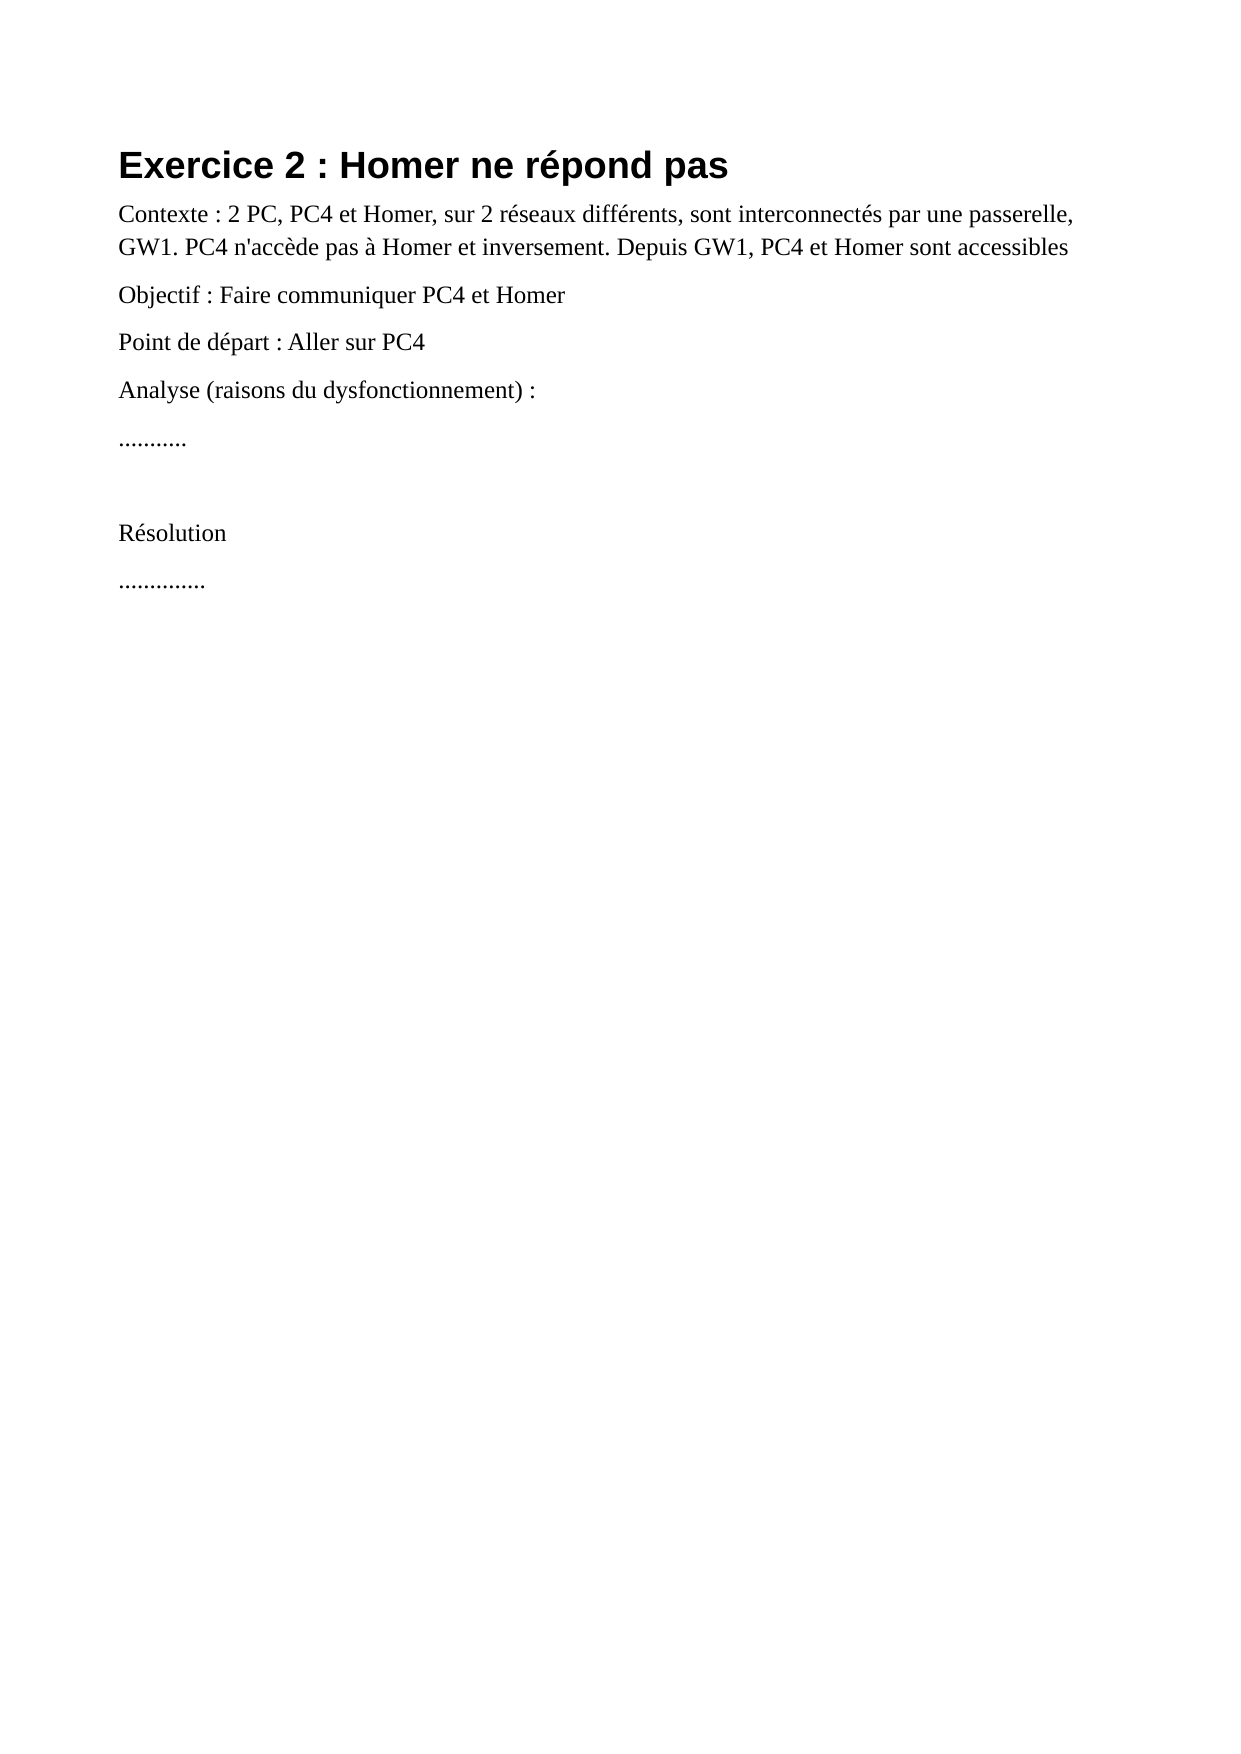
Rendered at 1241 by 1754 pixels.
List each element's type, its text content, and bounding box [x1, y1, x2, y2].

subtitle Exercice 2 : Homer ne répond pas [118, 143, 1122, 187]
text .............. [118, 566, 1122, 594]
text ........... [118, 423, 1122, 451]
text Objectif : Faire communiquer PC4 et Homer [118, 280, 1122, 309]
text Contexte : 2 PC, PC4 et Homer, sur 2 réseaux différents, sont interconnectés par une passerelle, GW1. PC4 n'accède pas à Homer et inversement. Depuis GW1, PC4 et Homer sont accessibles [118, 199, 1122, 261]
text Point de départ : Aller sur PC4 [118, 327, 1122, 356]
text Analyse (raisons du dysfonctionnement) : [118, 375, 1122, 404]
text Résolution [118, 518, 1122, 547]
